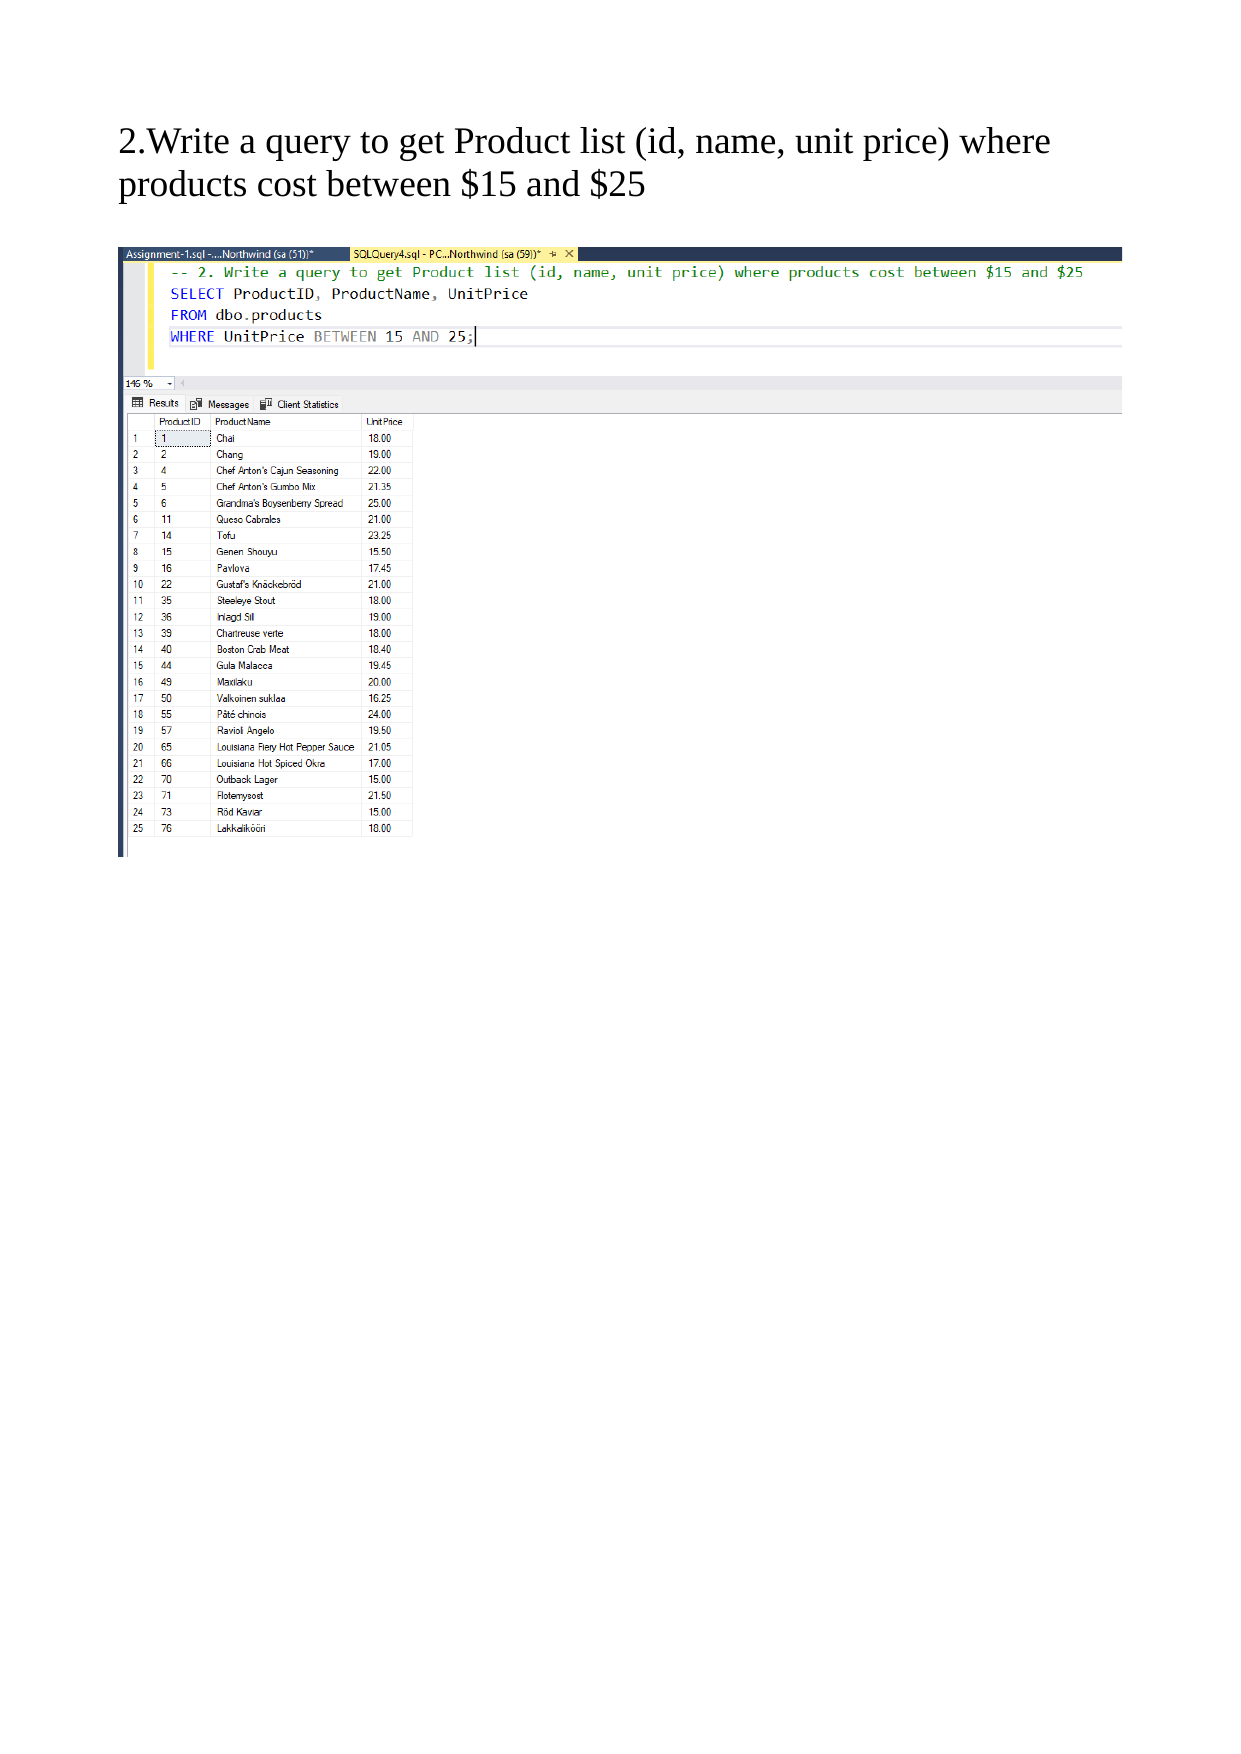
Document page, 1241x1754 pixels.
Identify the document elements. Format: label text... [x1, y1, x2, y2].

text 2.Write a query to get Product list (id, name, unit price) where products cost between $15 and $25 [118, 118, 1122, 204]
picture [118, 247, 1123, 857]
